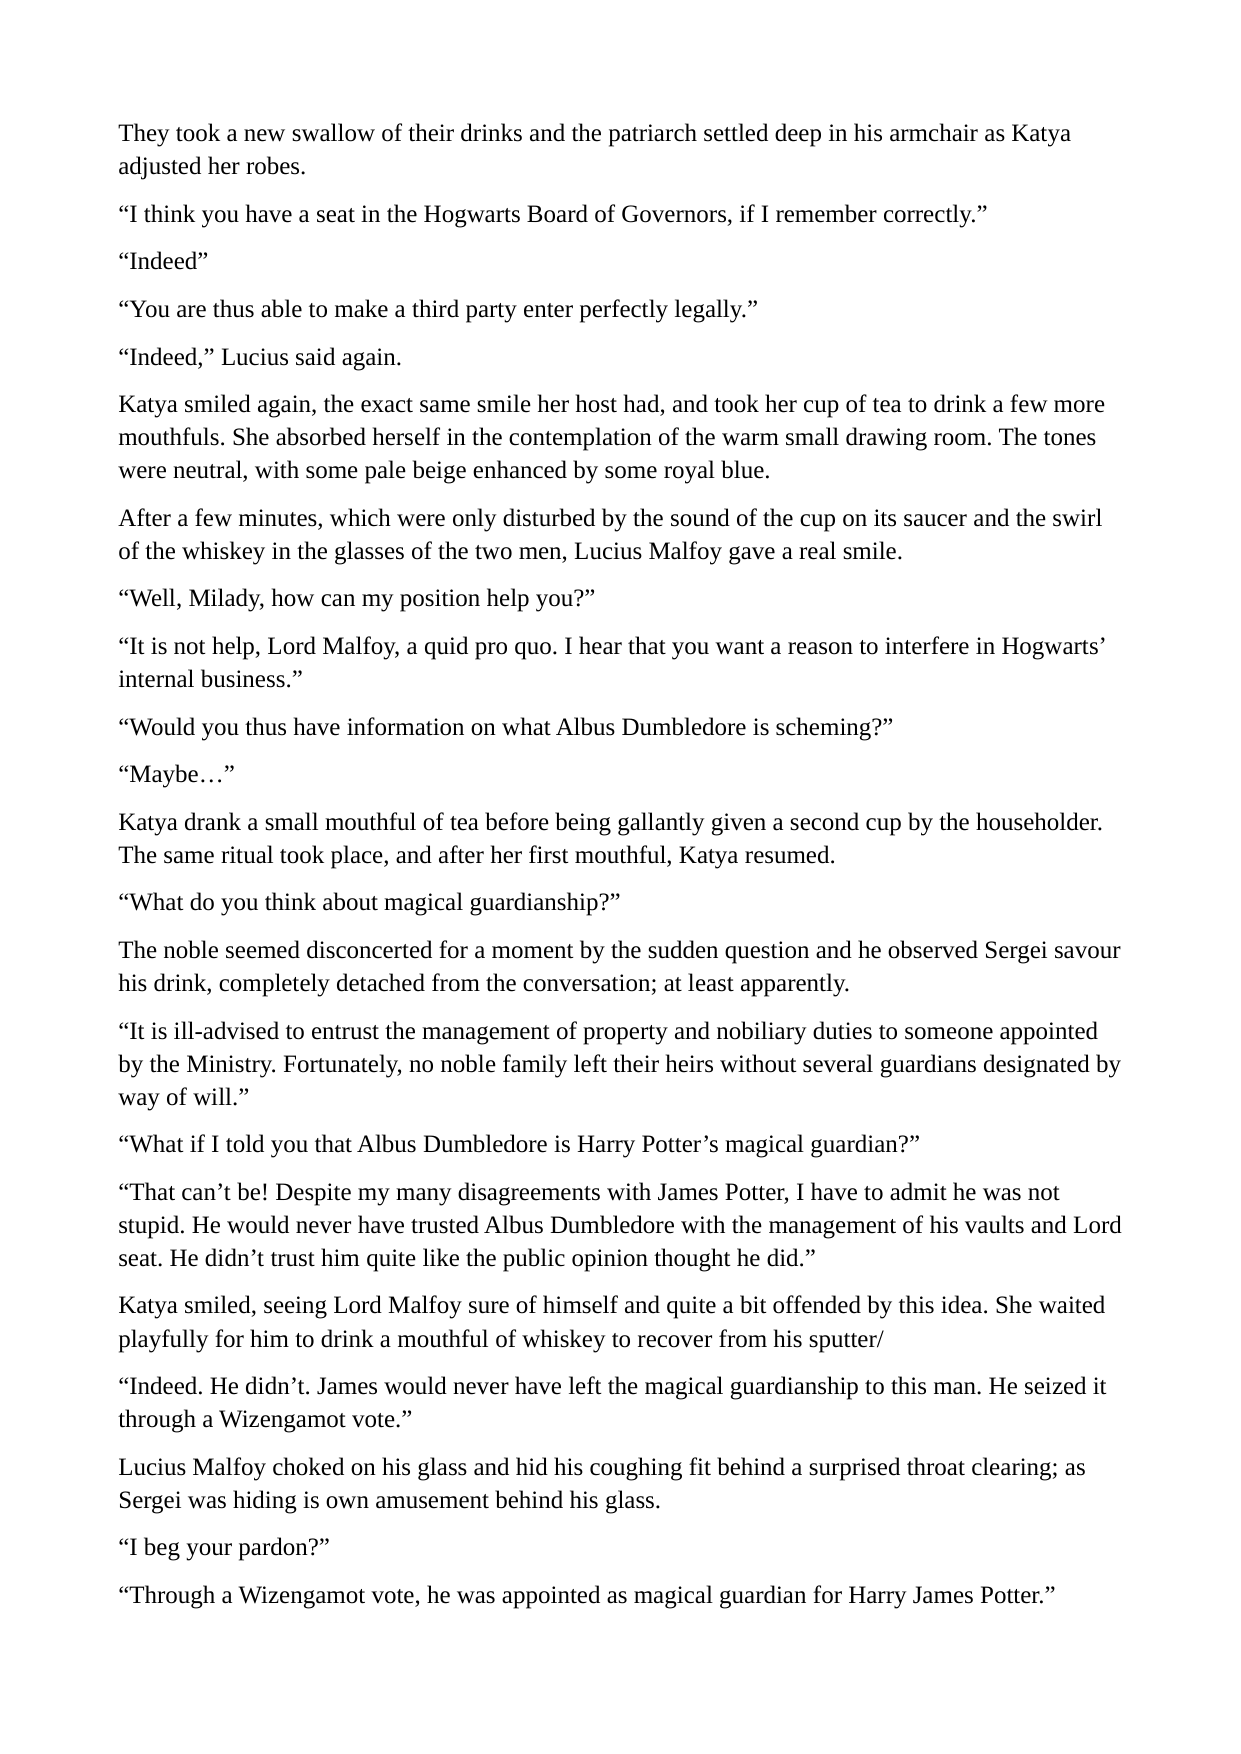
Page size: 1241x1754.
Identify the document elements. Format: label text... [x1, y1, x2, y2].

text “It is not help, Lord Malfoy, a quid pro quo. I hear that you want a reason to interfere in Hogwarts’ internal business.” [118, 631, 1122, 693]
text “I beg your pardon?” [118, 1532, 1122, 1561]
text “Through a Wizengamot vote, he was appointed as magical guardian for Harry James Potter.” [118, 1580, 1122, 1609]
text “What do you think about magical guardianship?” [118, 887, 1122, 916]
text Katya smiled again, the exact same smile her host had, and took her cup of tea to drink a few more mouthfuls. She absorbed herself in the contemplation of the warm small drawing room. The tones were neutral, with some pale beige enhanced by some royal blue. [118, 389, 1122, 484]
text Katya smiled, seeing Lord Malfoy sure of himself and quite a bit offended by this idea. She waited playfully for him to drink a mouthful of whiskey to recover from his sputter/ [118, 1291, 1122, 1352]
text Lucius Malfoy choked on his glass and hid his coughing fit behind a surprised throat clearing; as Sergei was hiding is own amusement behind his glass. [118, 1452, 1122, 1514]
text “Maybe…” [118, 759, 1122, 788]
text “I think you have a seat in the Hogwarts Board of Governors, if I remember correctly.” [118, 199, 1122, 227]
text After a few minutes, which were only disturbed by the sound of the cup on its saucer and the swirl of the whiskey in the glasses of the two men, Lucius Malfoy gave a real smile. [118, 503, 1122, 564]
text “Would you thus have information on what Albus Dumbledore is scheming?” [118, 712, 1122, 740]
text The noble seemed disconcerted for a moment by the sudden question and he observed Sergei savour his drink, completely detached from the conversation; at least apparently. [118, 935, 1122, 997]
text “Indeed. He didn’t. James would never have left the magical guardianship to this man. He seized it through a Wizengamot vote.” [118, 1371, 1122, 1433]
text “Indeed,” Lucius said again. [118, 342, 1122, 370]
text “That can’t be! Despite my many disagreements with James Potter, I have to admit he was not stupid. He would never have trusted Albus Dumbledore with the management of his vaults and Lord seat. He didn’t trust him quite like the public opinion thought he did.” [118, 1177, 1122, 1272]
text “It is ill-advised to entrust the management of property and nobiliary duties to someone appointed by the Ministry. Fortunately, no noble family left their heirs without several guardians designated by way of will.” [118, 1016, 1122, 1111]
text “You are thus able to make a third party enter perfectly legally.” [118, 294, 1122, 323]
text “Indeed” [118, 246, 1122, 275]
text “Well, Milady, how can my position help you?” [118, 583, 1122, 612]
text Katya drank a small mouthful of tea before being gallantly given a second cup by the householder. The same ritual took place, and after her first mouthful, Katya resumed. [118, 807, 1122, 869]
text They took a new swallow of their drinks and the patriarch settled deep in his armchair as Katya adjusted her robes. [118, 118, 1122, 180]
text “What if I told you that Albus Dumbledore is Harry Potter’s magical guardian?” [118, 1129, 1122, 1158]
